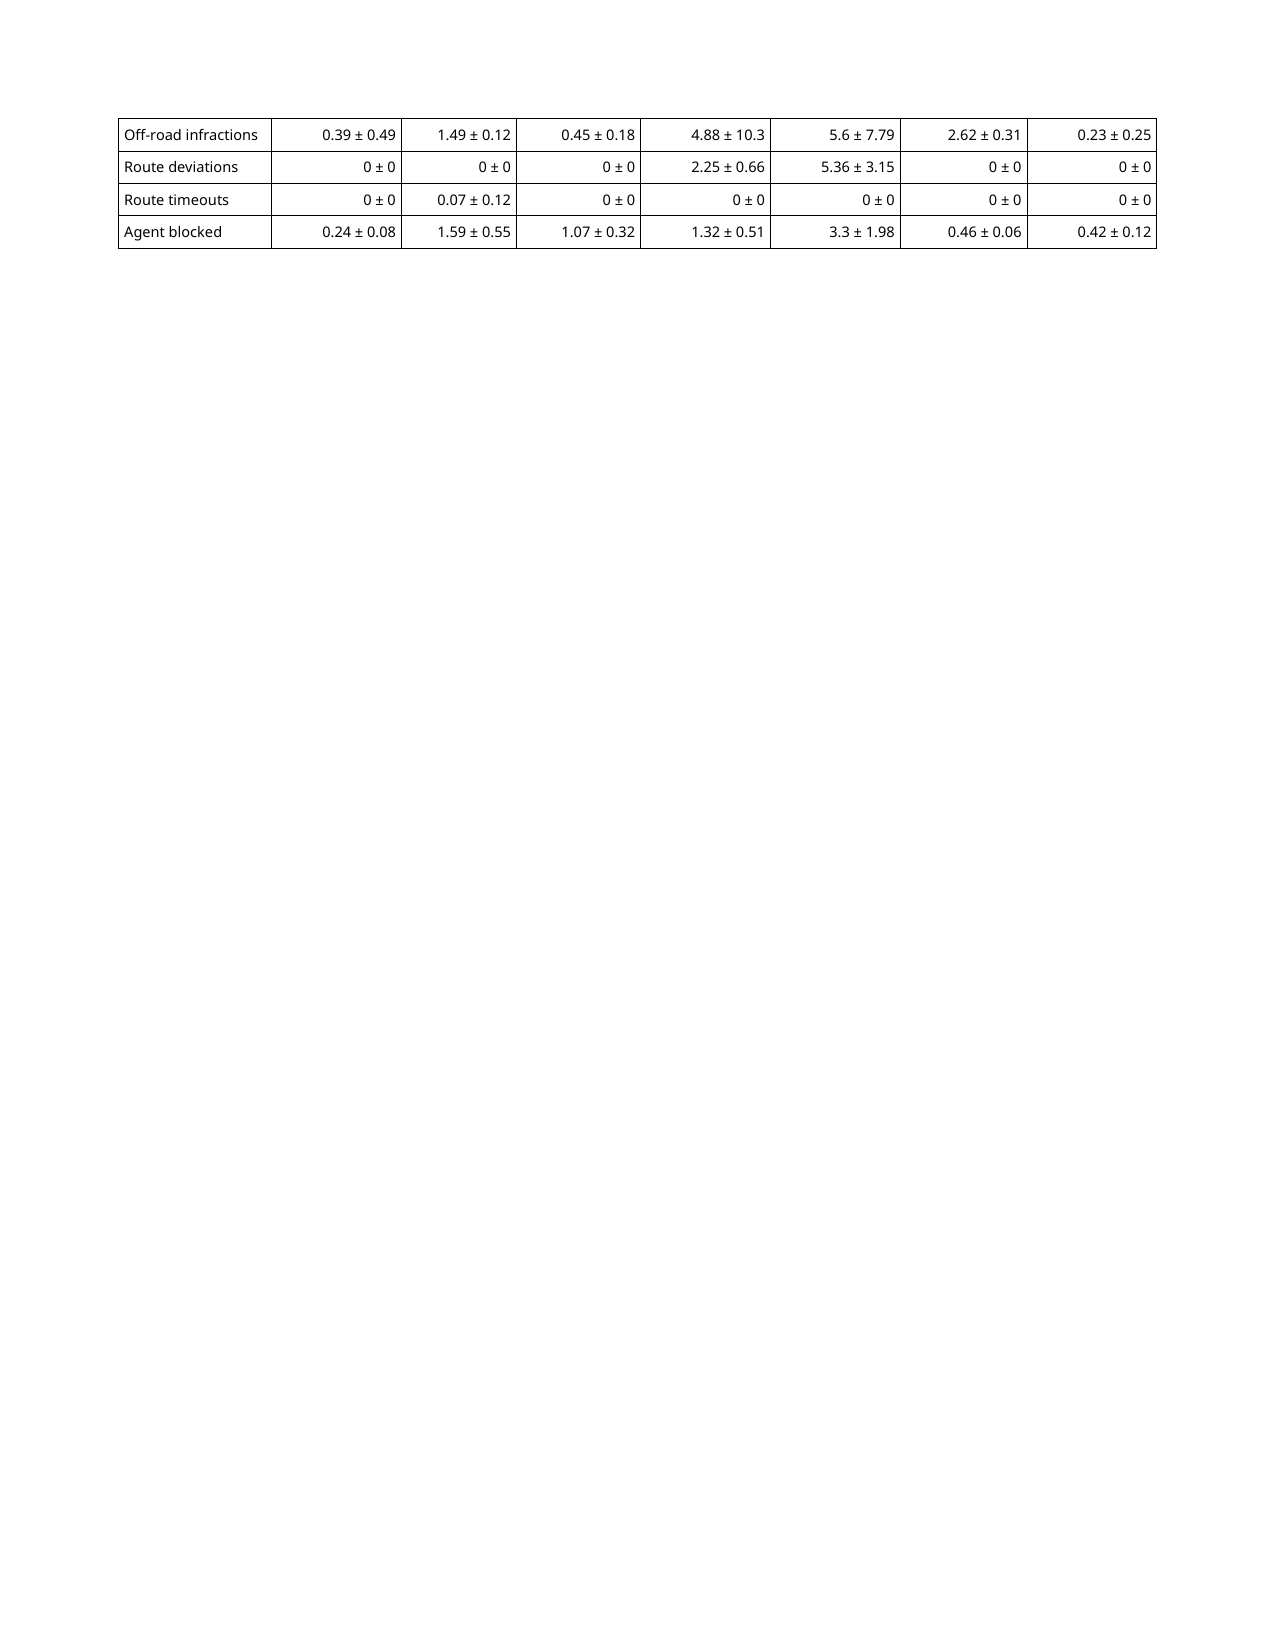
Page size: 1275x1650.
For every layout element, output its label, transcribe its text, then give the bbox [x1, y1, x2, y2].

table_cell 1.32 ± 0.51 [641, 216, 770, 248]
table_cell Agent blocked [119, 216, 271, 248]
table_cell 0 ± 0 [272, 152, 401, 183]
table_cell 1.49 ± 0.12 [402, 119, 516, 151]
table_cell 1.07 ± 0.32 [517, 216, 640, 248]
table_cell 0.42 ± 0.12 [1028, 216, 1156, 248]
table_cell Route deviations [119, 152, 271, 183]
table_cell 4.88 ± 10.3 [641, 119, 770, 151]
table_cell 0 ± 0 [641, 184, 770, 215]
table_cell 0.46 ± 0.06 [901, 216, 1027, 248]
table_cell 2.25 ± 0.66 [641, 152, 770, 183]
table_cell 0.39 ± 0.49 [272, 119, 401, 151]
table_cell 0.24 ± 0.08 [272, 216, 401, 248]
table_cell 3.3 ± 1.98 [771, 216, 900, 248]
table_cell 0 ± 0 [272, 184, 401, 215]
table_cell 2.62 ± 0.31 [901, 119, 1027, 151]
table_cell 0 ± 0 [402, 152, 516, 183]
table_cell 0 ± 0 [517, 184, 640, 215]
table_cell 0 ± 0 [771, 184, 900, 215]
table_cell 0 ± 0 [901, 152, 1027, 183]
table_cell 0.23 ± 0.25 [1028, 119, 1156, 151]
table_cell 1.59 ± 0.55 [402, 216, 516, 248]
table_cell 0 ± 0 [517, 152, 640, 183]
table_cell 0.07 ± 0.12 [402, 184, 516, 215]
table_cell Off-road infractions [119, 119, 271, 151]
table_cell 0 ± 0 [1028, 152, 1156, 183]
table_cell 0 ± 0 [901, 184, 1027, 215]
table_cell 5.6 ± 7.79 [771, 119, 900, 151]
table_cell 0.45 ± 0.18 [517, 119, 640, 151]
table_cell 0 ± 0 [1028, 184, 1156, 215]
table_cell 5.36 ± 3.15 [771, 152, 900, 183]
table_cell Route timeouts [119, 184, 271, 215]
